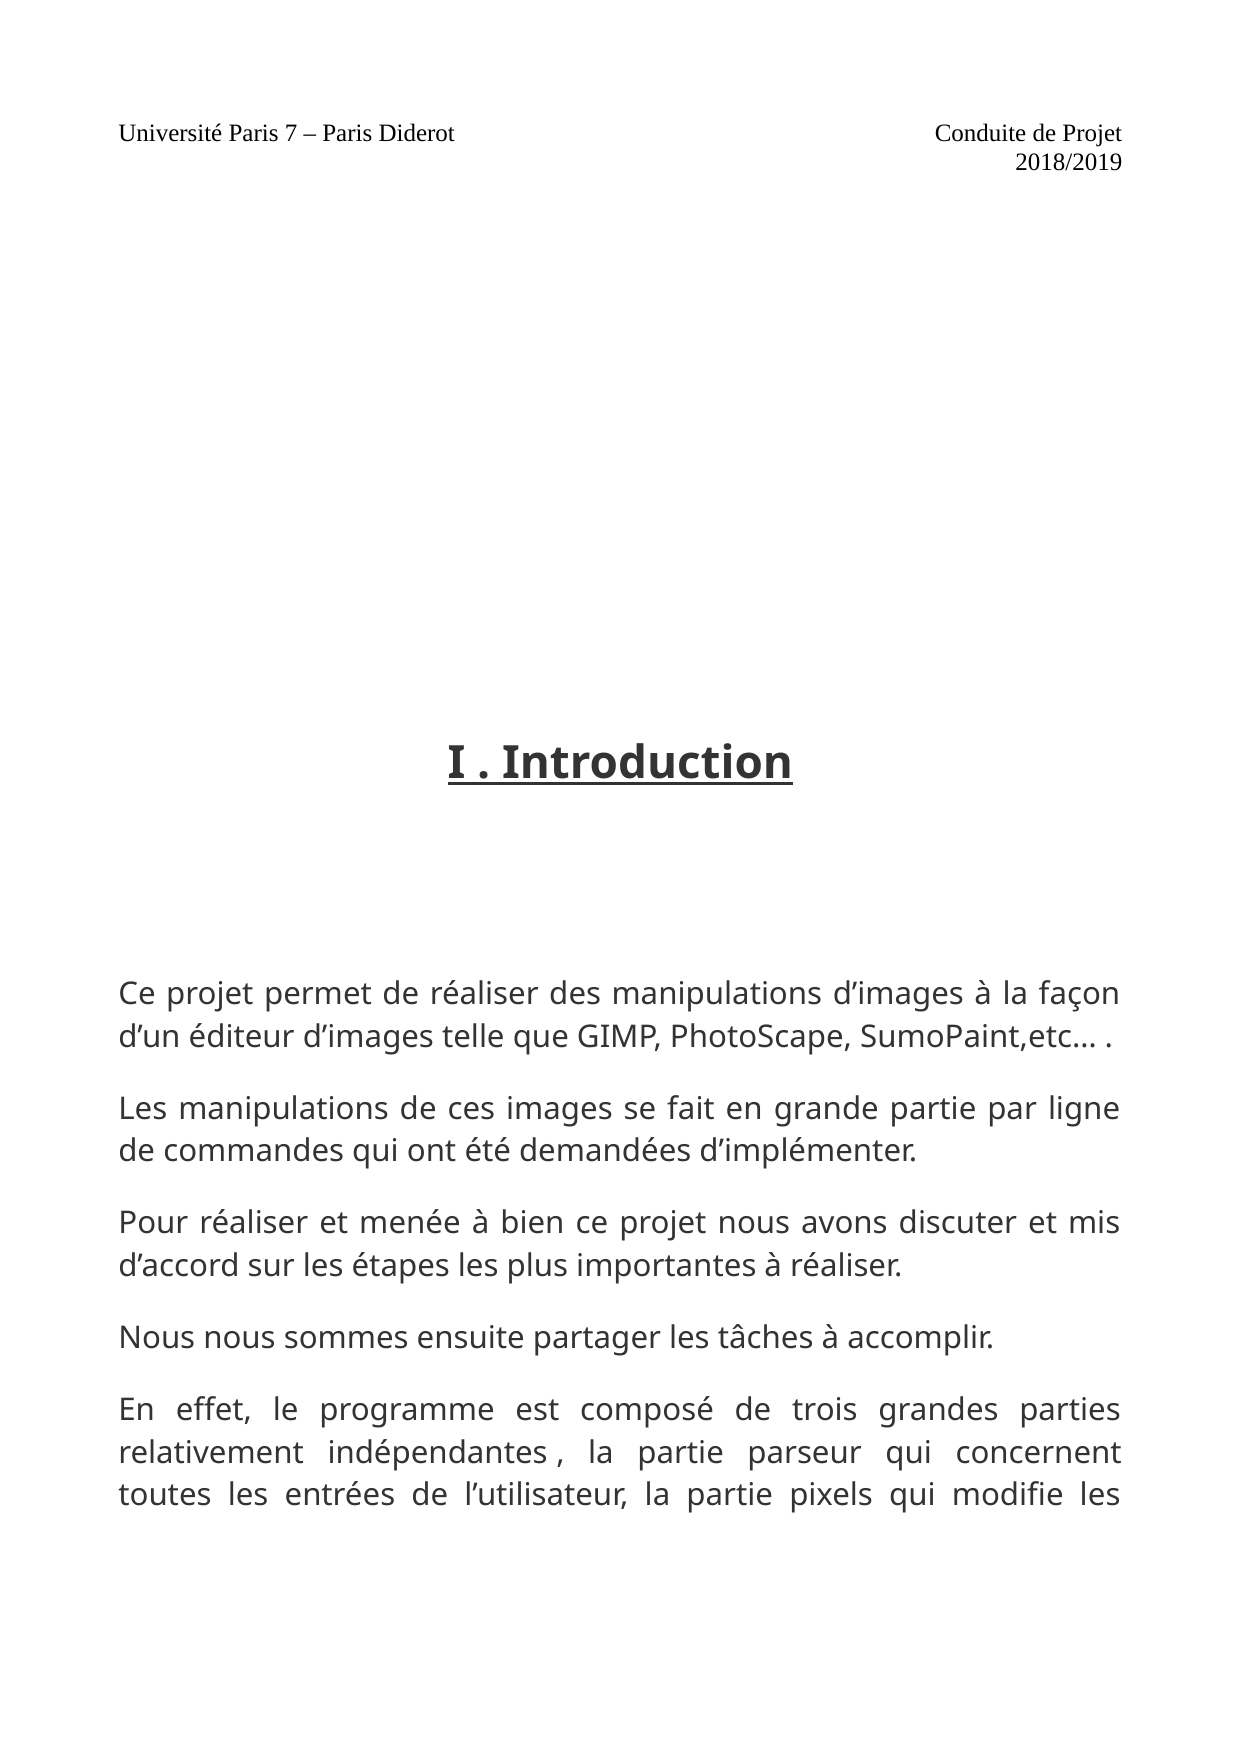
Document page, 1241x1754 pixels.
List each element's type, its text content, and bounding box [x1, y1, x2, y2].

text En effet, le programme est composé de trois grandes parties relativement indépendantes , la partie parseur qui concernent toutes les entrées de l’utilisateur, la partie pixels qui modifie les [118, 1387, 1122, 1515]
text Nous nous sommes ensuite partager les tâches à accomplir. [118, 1315, 1122, 1358]
text I . Introduction [118, 729, 1122, 792]
text Pour réaliser et menée à bien ce projet nous avons discuter et mis d’accord sur les étapes les plus importantes à réaliser. [118, 1200, 1122, 1286]
text Les manipulations de ces images se fait en grande partie par ligne de commandes qui ont été demandées d’implémenter. [118, 1086, 1122, 1171]
text Ce projet permet de réaliser des manipulations d’images à la façon d’un éditeur d’images telle que GIMP, PhotoScape, SumoPaint,etc… . [118, 971, 1122, 1056]
